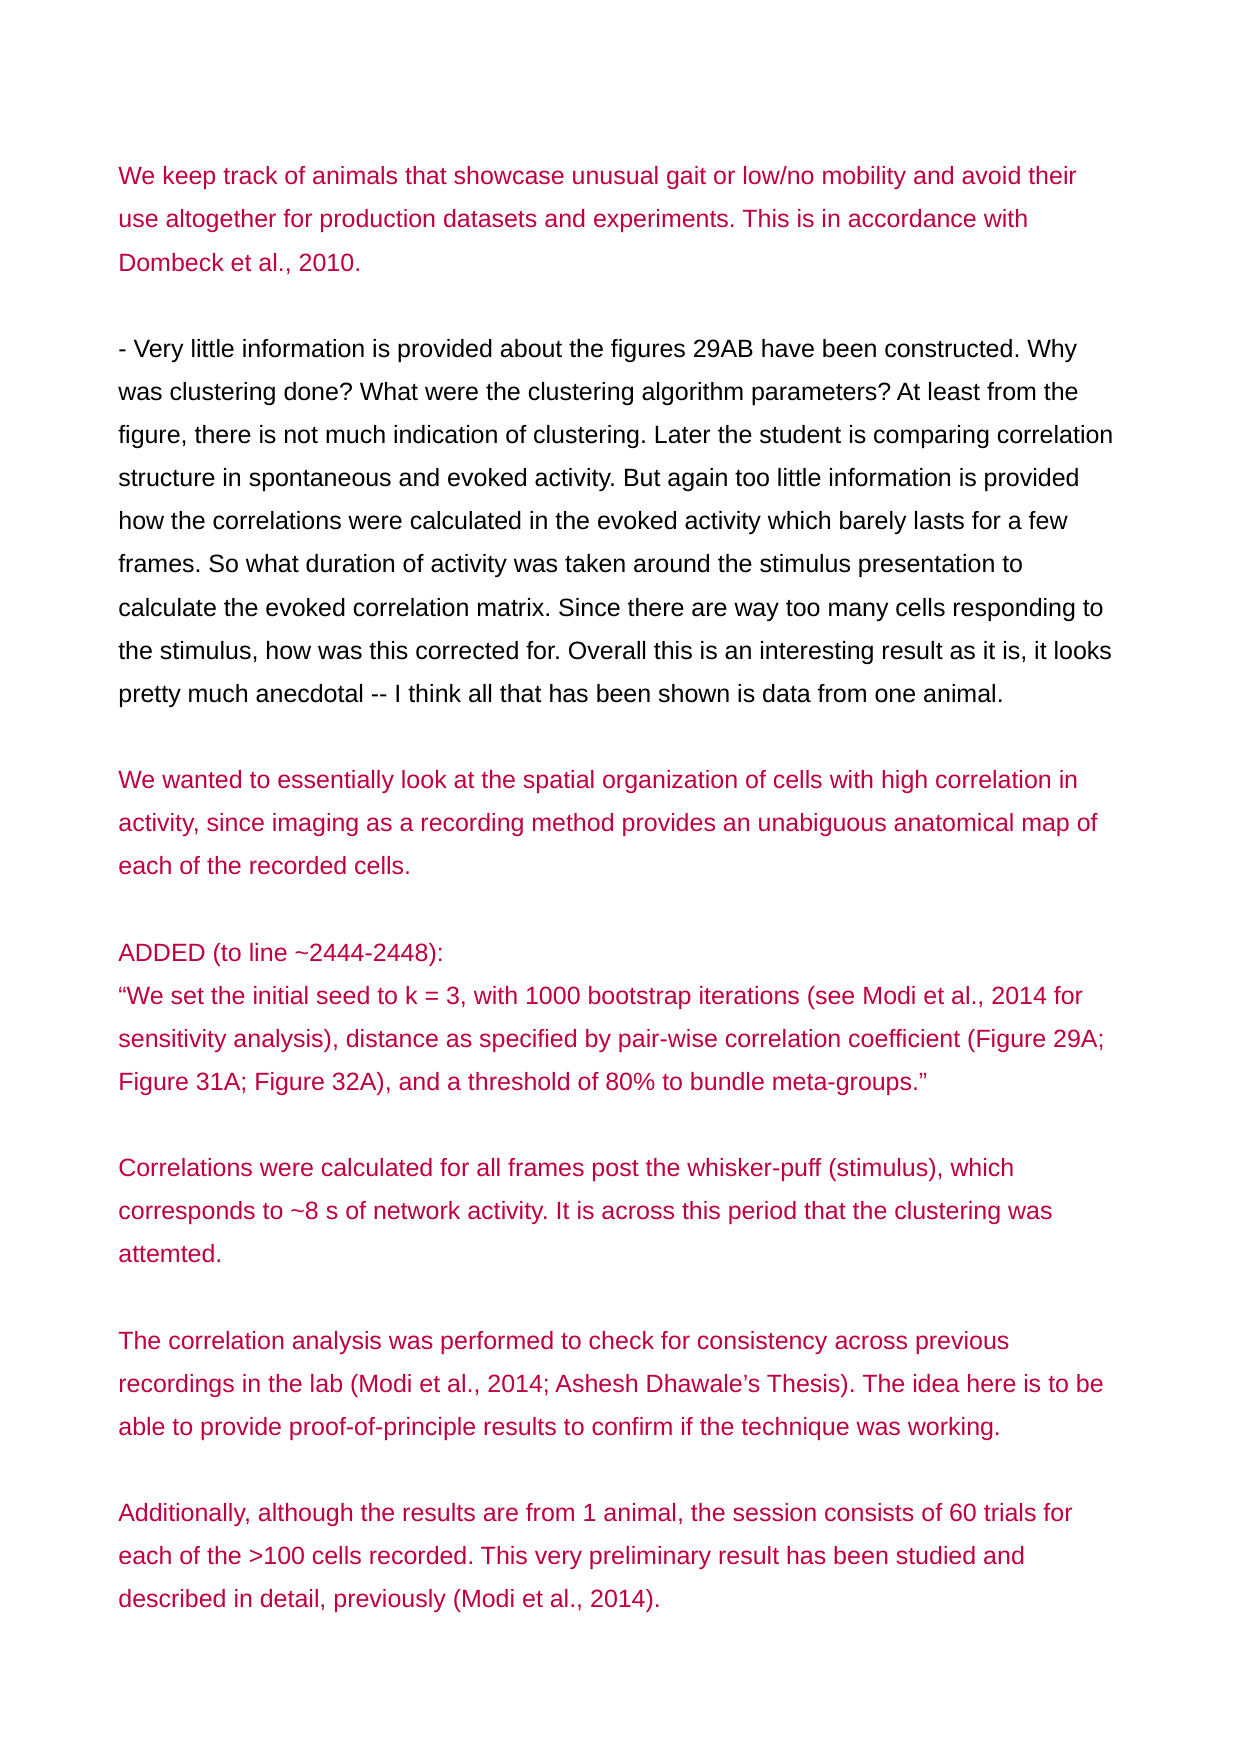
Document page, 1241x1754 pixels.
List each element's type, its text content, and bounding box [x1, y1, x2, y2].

text We wanted to essentially look at the spatial organization of cells with high correlation in activity, since imaging as a recording method provides an unabiguous anatomical map of each of the recorded cells. [118, 765, 1122, 880]
text - Very little information is provided about the figures 29AB have been constructed. Why was clustering done? What were the clustering algorithm parameters? At least from the figure, there is not much indication of clustering. Later the student is comparing correlation structure in spontaneous and evoked activity. But again too little information is provided how the correlations were calculated in the evoked activity which barely lasts for a few frames. So what duration of activity was taken around the stimulus presentation to calculate the evoked correlation matrix. Since there are way too many cells responding to the stimulus, how was this corrected for. Overall this is an interesting result as it is, it looks pretty much anecdotal -- I think all that has been shown is data from one animal. [118, 334, 1122, 707]
text ADDED (to line ~2444-2448): [118, 937, 1122, 966]
text The correlation analysis was performed to check for consistency across previous recordings in the lab (Modi et al., 2014; Ashesh Dhawale’s Thesis). The idea here is to be able to provide proof-of-principle results to confirm if the technique was working. [118, 1326, 1122, 1441]
text Additionally, although the results are from 1 animal, the session consists of 60 trials for each of the >100 cells recorded. This very preliminary result has been studied and described in detail, previously (Modi et al., 2014). [118, 1498, 1122, 1613]
text Correlations were calculated for all frames post the whisker-puff (stimulus), which corresponds to ~8 s of network activity. It is across this period that the clustering was attemted. [118, 1153, 1122, 1268]
text We keep track of animals that showcase unusual gait or low/no mobility and avoid their use altogether for production datasets and experiments. This is in accordance with Dombeck et al., 2010. [118, 161, 1122, 276]
text “We set the initial seed to k = 3, with 1000 bootstrap iterations (see Modi et al., 2014 for sensitivity analysis), distance as specified by pair-wise correlation coefficient (Figure 29A; Figure 31A; Figure 32A), and a threshold of 80% to bundle meta-groups.” [118, 981, 1122, 1096]
